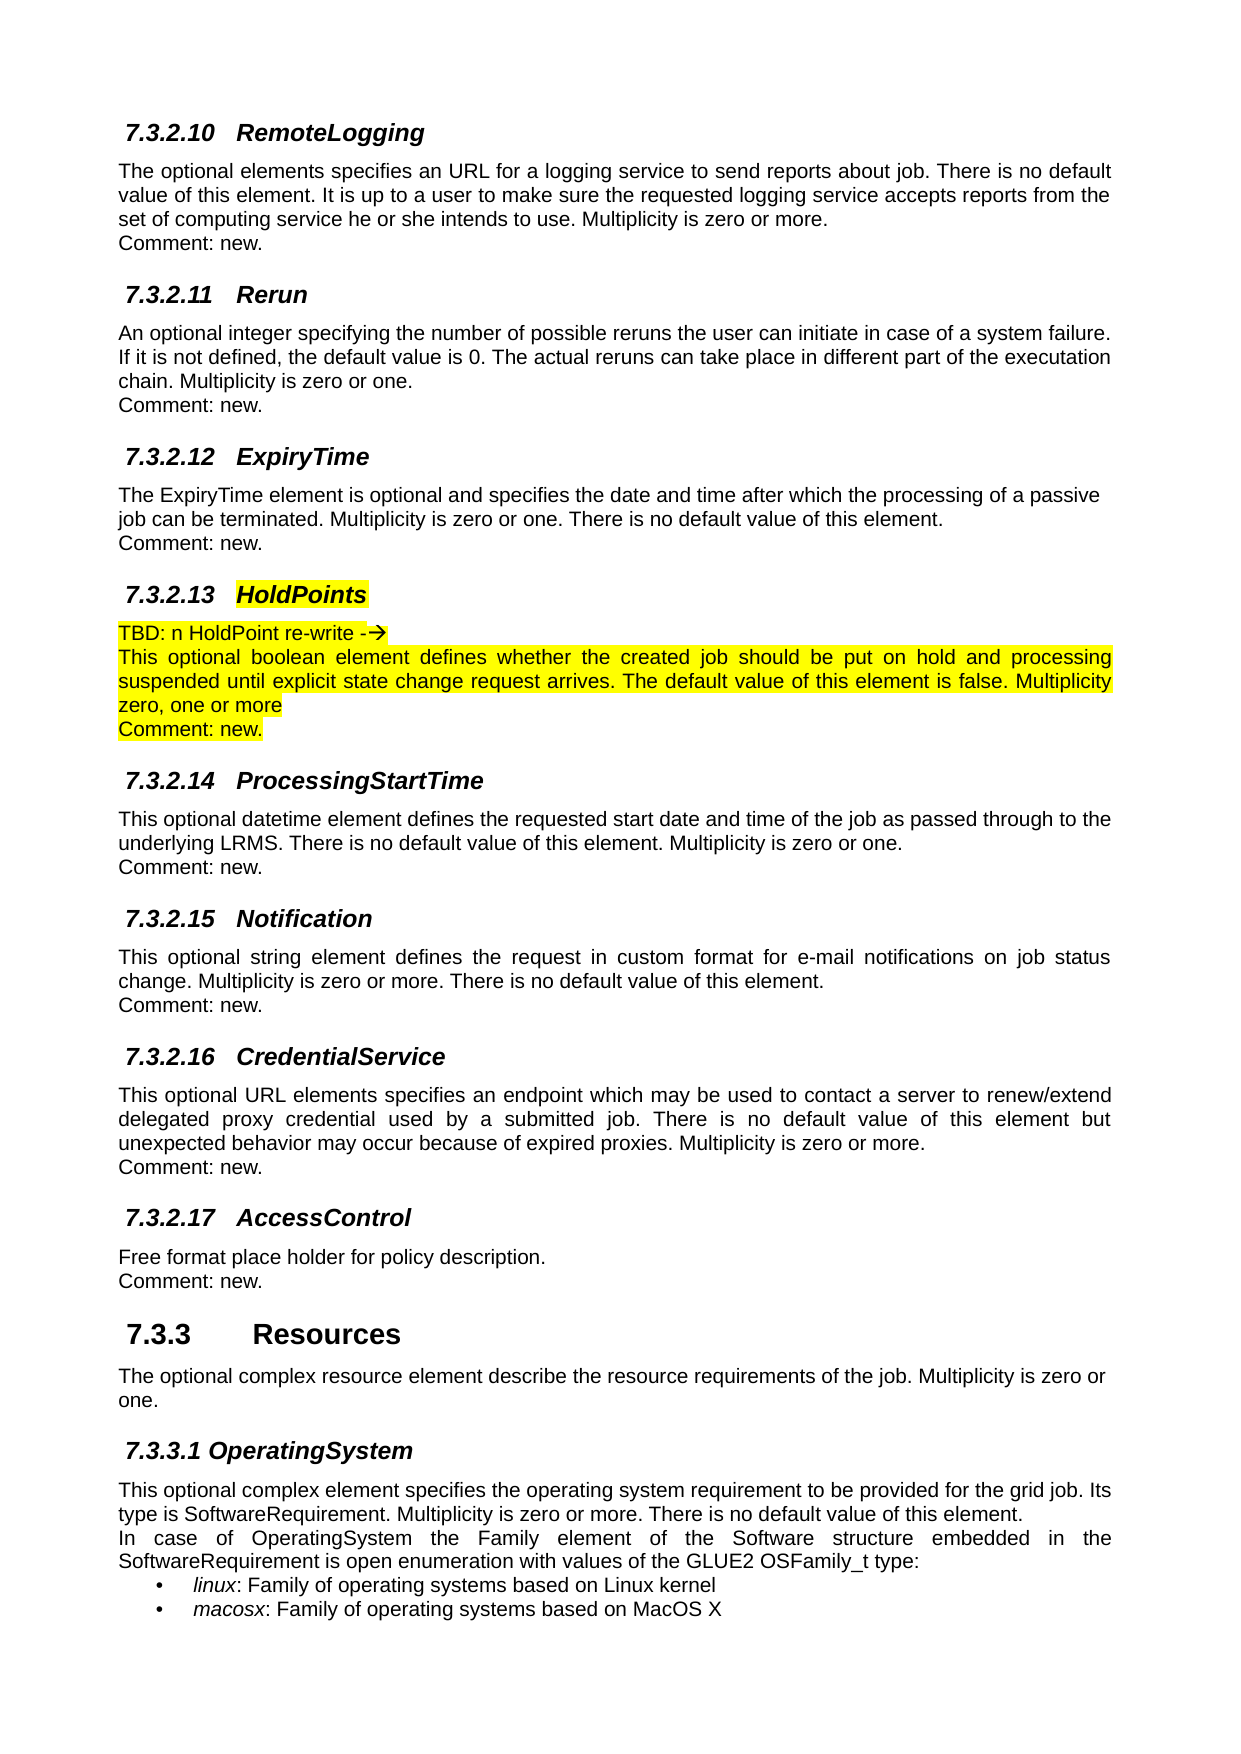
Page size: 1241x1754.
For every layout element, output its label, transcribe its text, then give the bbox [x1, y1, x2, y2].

text This optional boolean element defines whether the created job should be put on hold and processing suspended until explicit state change request arrives. The default value of this element is false. Multiplicity zero, one or more [118, 645, 1113, 717]
subtitle Notification [118, 904, 1113, 932]
subtitle AccessControl [118, 1203, 1113, 1232]
text The optional elements specifies an URL for a logging service to send reports about job. There is no default value of this element. It is up to a user to make sure the requested logging service accepts reports from the set of computing service he or she intends to use. Multiplicity is zero or more. [118, 159, 1113, 231]
subtitle HoldPoints [118, 580, 1113, 608]
text This optional URL elements specifies an endpoint which may be used to contact a server to renew/extend delegated proxy credential used by a submitted job. There is no default value of this element but unexpected behavior may occur because of expired proxies. Multiplicity is zero or more. [118, 1083, 1113, 1154]
text Comment: new. [118, 855, 1113, 879]
text Comment: new. [118, 1154, 1113, 1178]
subtitle ExpiryTime [118, 442, 1113, 470]
text Comment: new. [118, 1268, 1113, 1292]
text Comment: new. [118, 531, 1113, 555]
text This optional complex element specifies the operating system requirement to be provided for the grid job. Its type is SoftwareRequirement. Multiplicity is zero or more. There is no default value of this element. [118, 1477, 1113, 1525]
text The ExpiryTime element is optional and specifies the date and time after which the processing of a passive job can be terminated. Multiplicity is zero or one. There is no default value of this element. [118, 483, 1113, 531]
text The optional complex resource element describe the resource requirements of the job. Multiplicity is zero or one. [118, 1363, 1113, 1411]
text Comment: new. [118, 231, 1113, 255]
text Free format place holder for policy description. [118, 1244, 1113, 1268]
subtitle Resources [118, 1317, 1122, 1351]
list macosx: Family of operating systems based on MacOS X [156, 1597, 1122, 1621]
text Comment: new. [118, 393, 1113, 417]
text Comment: new. [118, 717, 1113, 741]
text Comment: new. [118, 993, 1113, 1017]
text An optional integer specifying the number of possible reruns the user can initiate in case of a system failure. If it is not defined, the default value is 0. The actual reruns can take place in different part of the executation chain. Multiplicity is zero or one. [118, 321, 1113, 393]
text TBD: n HoldPoint re-write - [118, 621, 1113, 645]
subtitle CredentialService [118, 1042, 1113, 1070]
text This optional string element defines the request in custom format for e-mail notifications on job status change. Multiplicity is zero or more. There is no default value of this element. [118, 945, 1113, 993]
subtitle ProcessingStartTime [118, 766, 1113, 794]
subtitle RemoteLogging [118, 118, 1113, 147]
subtitle Rerun [118, 280, 1113, 308]
text This optional datetime element defines the requested start date and time of the job as passed through to the underlying LRMS. There is no default value of this element. Multiplicity is zero or one. [118, 807, 1113, 855]
list linux: Family of operating systems based on Linux kernel [156, 1573, 1122, 1597]
subtitle OperatingSystem [118, 1436, 1113, 1465]
text In case of OperatingSystem the Family element of the Software structure embedded in the SoftwareRequirement is open enumeration with values of the GLUE2 OSFamily_t type: [118, 1525, 1113, 1573]
